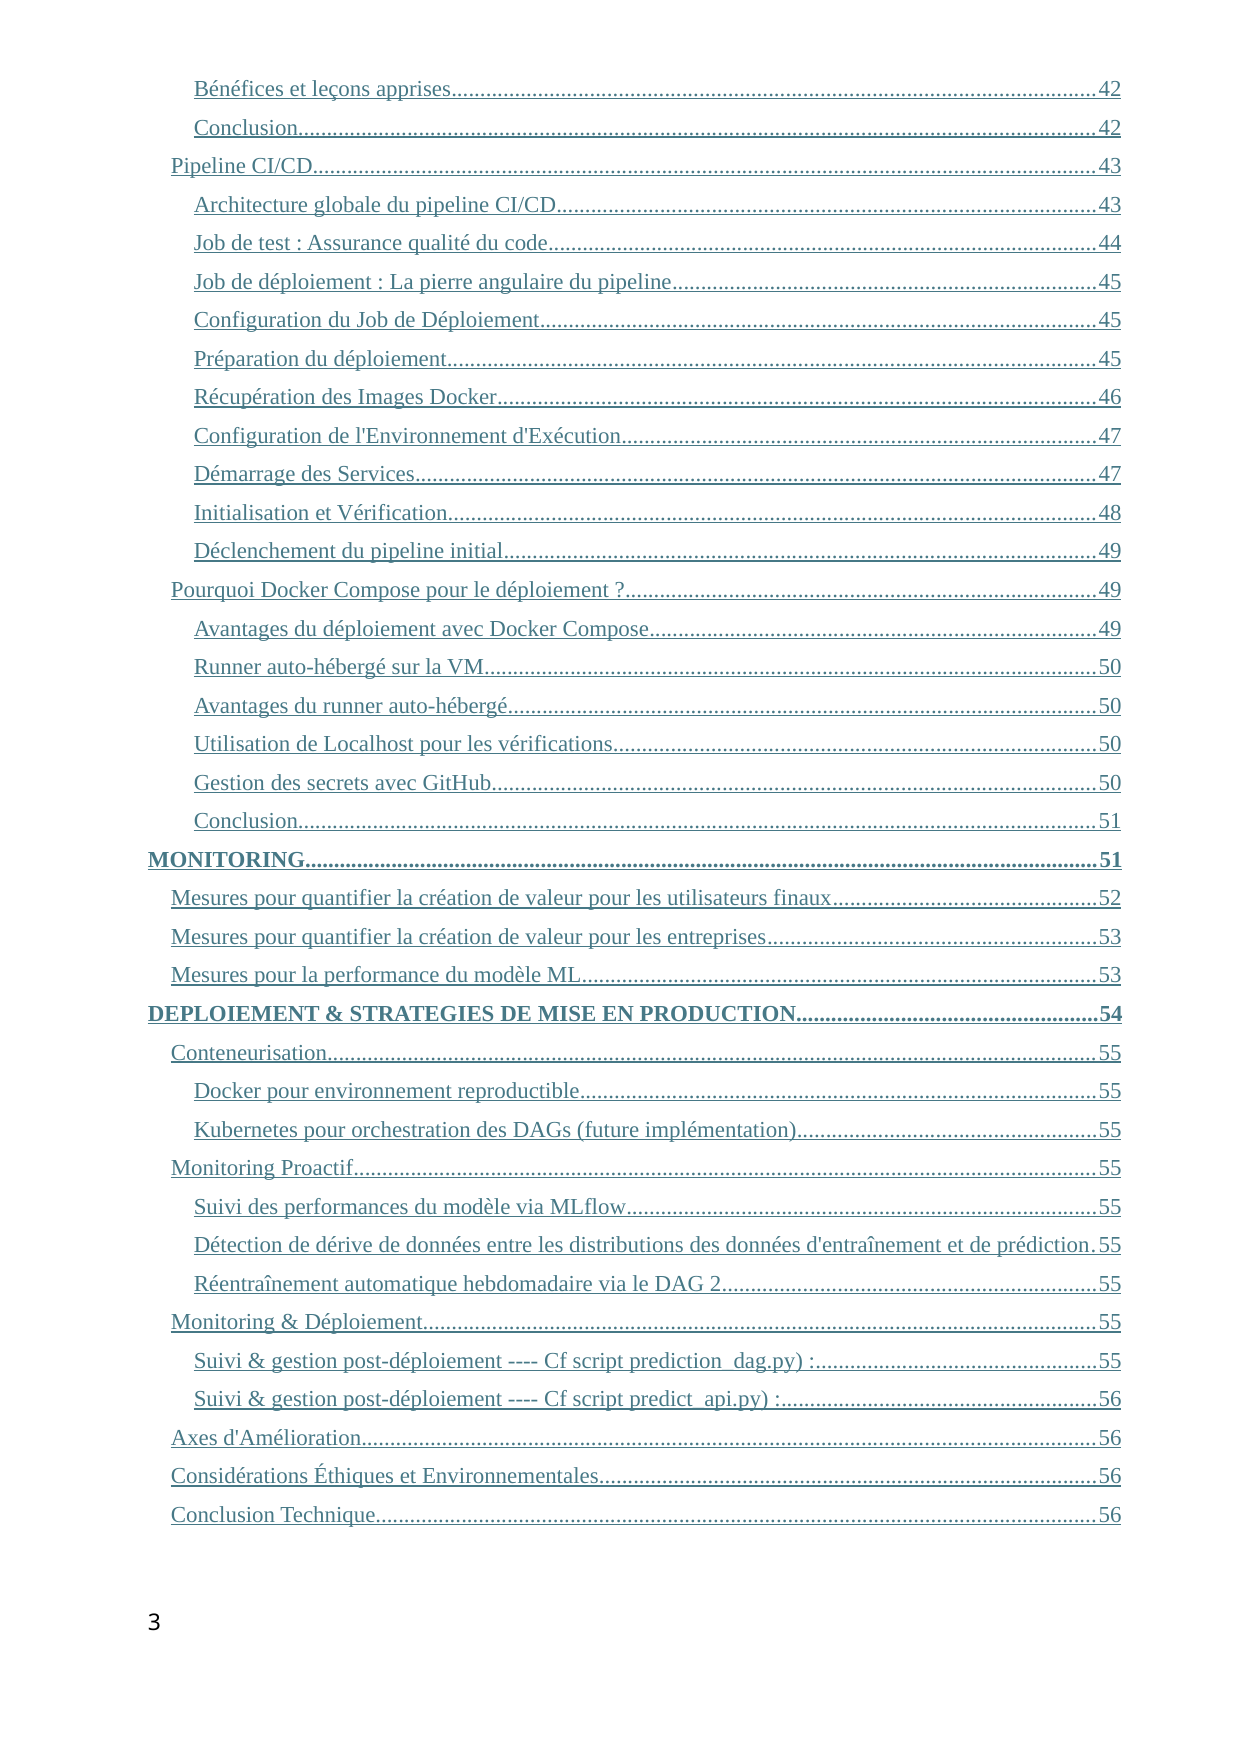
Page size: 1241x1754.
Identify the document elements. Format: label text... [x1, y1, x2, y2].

text Initialisation et Vérification 48 [193, 499, 1122, 525]
text Utilisation de Localhost pour les vérifications 50 [193, 730, 1122, 757]
text Conclusion Technique 56 [171, 1501, 1122, 1527]
text Architecture globale du pipeline CI/CD 43 [193, 191, 1122, 217]
text Suivi des performances du modèle via MLflow 55 [193, 1193, 1122, 1219]
text Monitoring & Déploiement 55 [171, 1308, 1122, 1335]
text Bénéfices et leçons apprises 42 [193, 75, 1122, 101]
text Monitoring Proactif 55 [171, 1154, 1122, 1181]
text Configuration de l'Environnement d'Exécution 47 [193, 422, 1122, 448]
text Job de déploiement : La pierre angulaire du pipeline 45 [193, 268, 1122, 294]
text Mesures pour la performance du modèle ML 53 [171, 961, 1122, 988]
text Axes d'Amélioration 56 [171, 1424, 1122, 1450]
text Job de test : Assurance qualité du code 44 [193, 229, 1122, 256]
text Récupération des Images Docker 46 [193, 383, 1122, 410]
text Gestion des secrets avec GitHub 50 [193, 769, 1122, 795]
text Suivi & gestion post-déploiement ---- Cf script predict_api.py) : 56 [193, 1385, 1122, 1412]
text Démarrage des Services 47 [193, 460, 1122, 487]
text Configuration du Job de Déploiement 45 [193, 306, 1122, 333]
text Pipeline CI/CD 43 [171, 152, 1122, 178]
text Avantages du déploiement avec Docker Compose 49 [193, 614, 1122, 641]
text MONITORING 51 [148, 846, 1122, 869]
text Conclusion 42 [193, 113, 1122, 140]
text Conclusion 51 [193, 807, 1122, 834]
text Docker pour environnement reproductible 55 [193, 1077, 1122, 1103]
text Préparation du déploiement 45 [193, 345, 1122, 371]
text Détection de dérive de données entre les distributions des données d'entraînement et de prédiction 55 [193, 1231, 1122, 1258]
text Kubernetes pour orchestration des DAGs (future implémentation) 55 [193, 1116, 1122, 1142]
text Conteneurisation 55 [171, 1038, 1122, 1065]
text Réentraînement automatique hebdomadaire via le DAG 2 55 [193, 1270, 1122, 1296]
text Mesures pour quantifier la création de valeur pour les utilisateurs finaux 52 [171, 884, 1122, 911]
text Avantages du runner auto-hébergé 50 [193, 692, 1122, 718]
text Runner auto-hébergé sur la VM 50 [193, 653, 1122, 679]
text Considérations Éthiques et Environnementales 56 [171, 1462, 1122, 1489]
text DEPLOIEMENT & STRATEGIES DE MISE EN PRODUCTION 54 [148, 1000, 1122, 1023]
text Déclenchement du pipeline initial 49 [193, 537, 1122, 564]
text Pourquoi Docker Compose pour le déploiement ? 49 [171, 576, 1122, 602]
text Suivi & gestion post-déploiement ---- Cf script prediction_dag.py) : 55 [193, 1347, 1122, 1373]
text Mesures pour quantifier la création de valeur pour les entreprises 53 [171, 923, 1122, 949]
